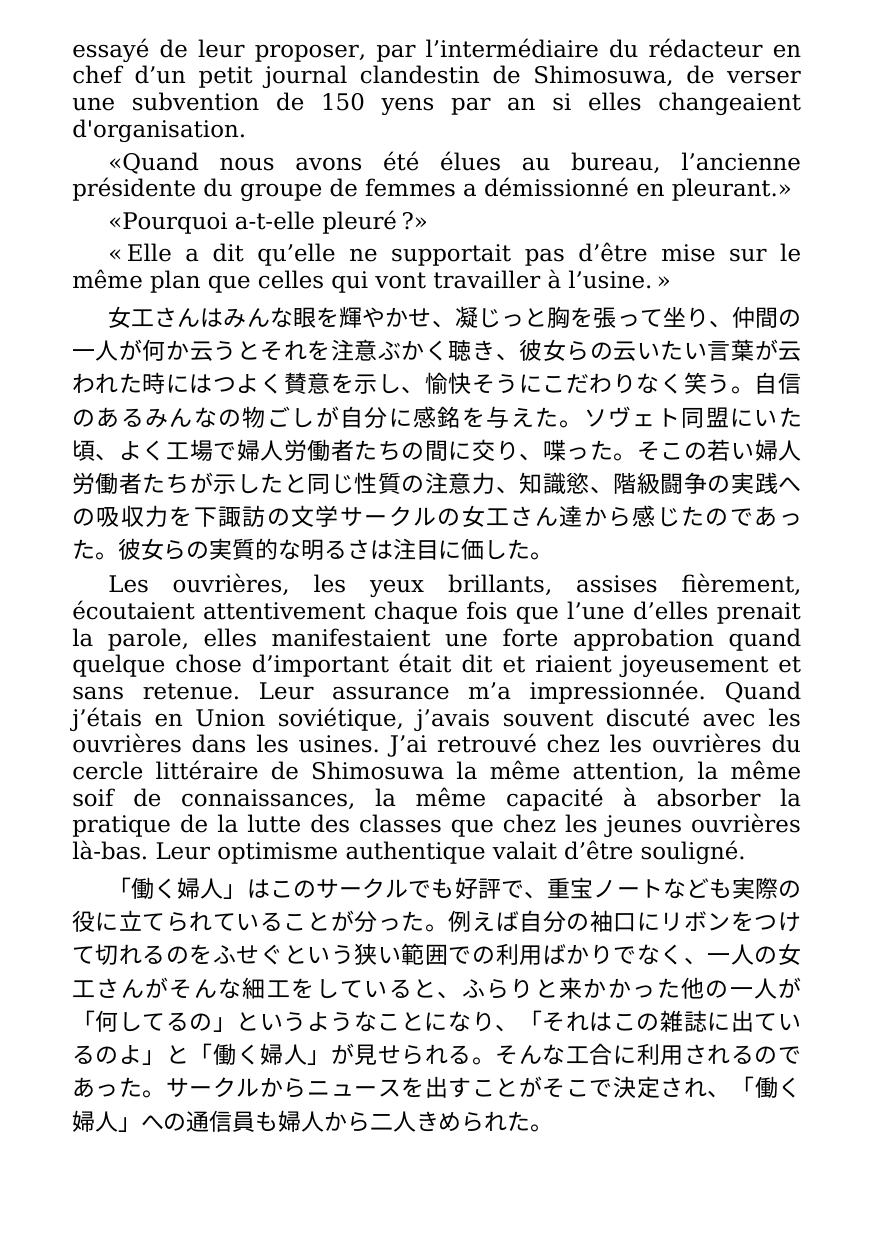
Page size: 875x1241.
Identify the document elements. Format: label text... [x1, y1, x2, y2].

text Les ouvrières, les yeux brillants, assises fièrement, écoutaient attentivement chaque fois que l’une d’elles prenait la parole, elles manifestaient une forte approbation quand quelque chose d’important était dit et riaient joyeusement et sans retenue. Leur assurance m’a impressionnée. Quand j’étais en Union soviétique, j’avais souvent discuté avec les ouvrières dans les usines. J’ai retrouvé chez les ouvrières du cercle littéraire de Shimosuwa la même attention, la même soif de connaissances, la même capacité à absorber la pratique de la lutte des classes que chez les jeunes ouvrières là-bas. Leur optimisme authentique valait d’être souligné. [72, 572, 802, 865]
text « Elle a dit qu’elle ne supportait pas d’être mise sur le même plan que celles qui vont travailler à l’usine. » [72, 241, 802, 294]
text essayé de leur proposer, par l’intermédiaire du rédacteur en chef d’un petit journal clandestin de Shimosuwa, de verser une subvention de 150 yens par an si elles changeaient d'organisation. [72, 36, 802, 143]
text «Pourquoi a-t-elle pleuré ?» [72, 208, 802, 234]
text 「働く婦人」はこのサークルでも好評で、重宝ノートなども実際の役に立てられていることが分った。例えば自分の袖口にリボンをつけて切れるのをふせぐという狭い範囲での利用ばかりでなく、一人の女工さんがそんな細工をしていると、ふらりと来かかった他の一人が「何してるの」というようなことになり、「それはこの雑誌に出ているのよ」と「働く婦人」が見せられる。そんな工合に利用されるのであった。サークルからニュースを出すことがそこで決定され、「働く婦人」への通信員も婦人から二人きめられた。 [72, 871, 802, 1137]
text 女工さんはみんな眼を輝やかせ、凝じっと胸を張って坐り、仲間の一人が何か云うとそれを注意ぶかく聴き、彼女らの云いたい言葉が云われた時にはつよく賛意を示し、愉快そうにこだわりなく笑う。自信のあるみんなの物ごしが自分に感銘を与えた。ソヴェト同盟にいた頃、よく工場で婦人労働者たちの間に交り、喋った。そこの若い婦人労働者たちが示したと同じ性質の注意力、知識慾、階級闘争の実践への吸収力を下諏訪の文学サークルの女工さん達から感じたのであった。彼女らの実質的な明るさは注目に価した。 [72, 300, 802, 566]
text «Quand nous avons été élues au bureau, l’ancienne présidente du groupe de femmes a démissionné en pleurant.» [72, 149, 802, 202]
